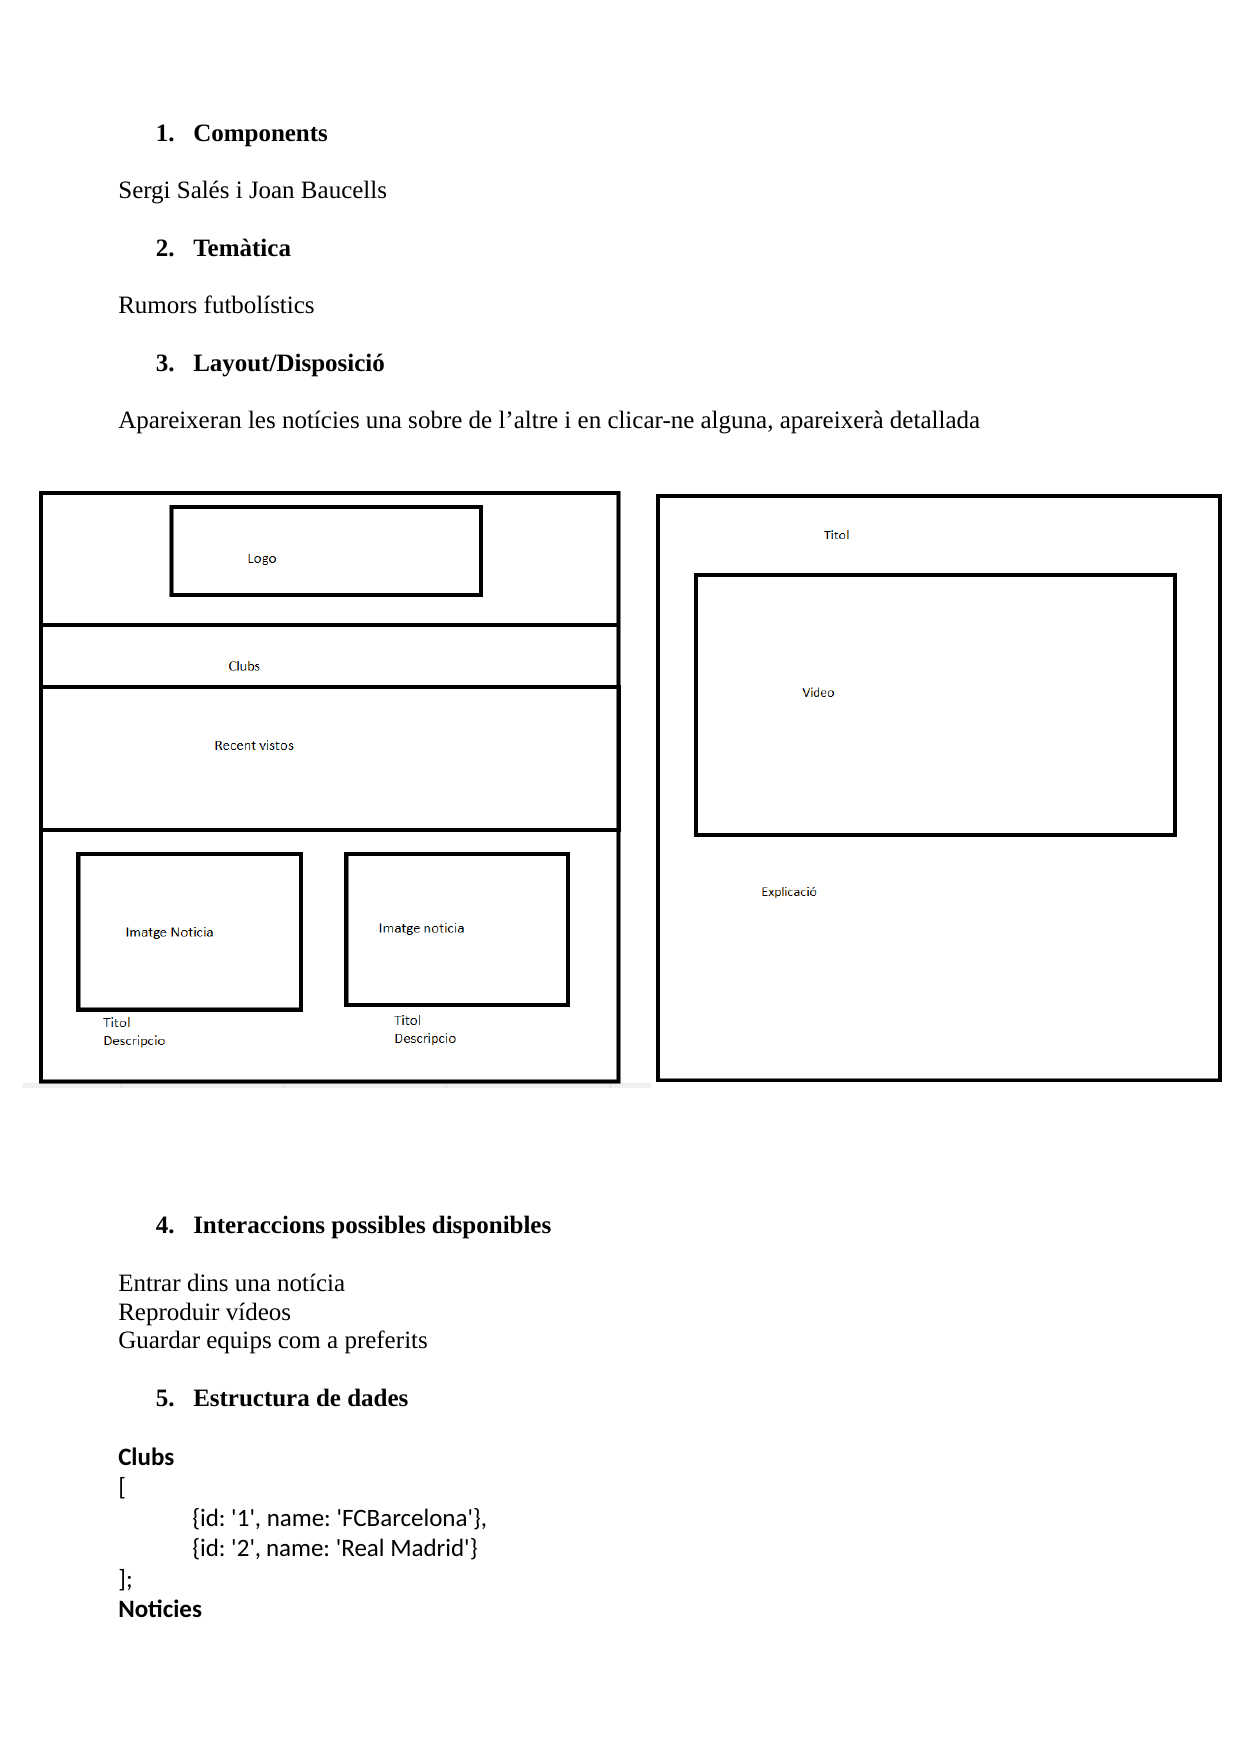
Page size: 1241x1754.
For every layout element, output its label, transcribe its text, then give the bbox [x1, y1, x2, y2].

picture [22, 470, 1227, 1088]
list Interaccions possibles disponibles [156, 1211, 1122, 1239]
text Guardar equips com a preferits [118, 1326, 1122, 1354]
list Layout/Disposició [156, 348, 1122, 377]
text [ [118, 1471, 1122, 1502]
text Sergi Salés i Joan Baucells [118, 176, 1122, 204]
list Estructura de dades [156, 1383, 1122, 1412]
list Components [156, 118, 1122, 147]
list Temàtica [156, 233, 1122, 262]
text Noticies [118, 1593, 1122, 1624]
text Rumors futbolístics [118, 291, 1122, 319]
text {id: '1', name: 'FCBarcelona'}, [118, 1502, 1122, 1532]
text Entrar dins una notícia [118, 1268, 1122, 1297]
text {id: '2', name: 'Real Madrid'} [118, 1532, 1122, 1563]
text ]; [118, 1563, 1122, 1593]
text Reproduir vídeos [118, 1297, 1122, 1326]
text Clubs [118, 1441, 1122, 1471]
text Apareixeran les notícies una sobre de l’altre i en clicar-ne alguna, apareixerà detallada [118, 406, 1122, 434]
